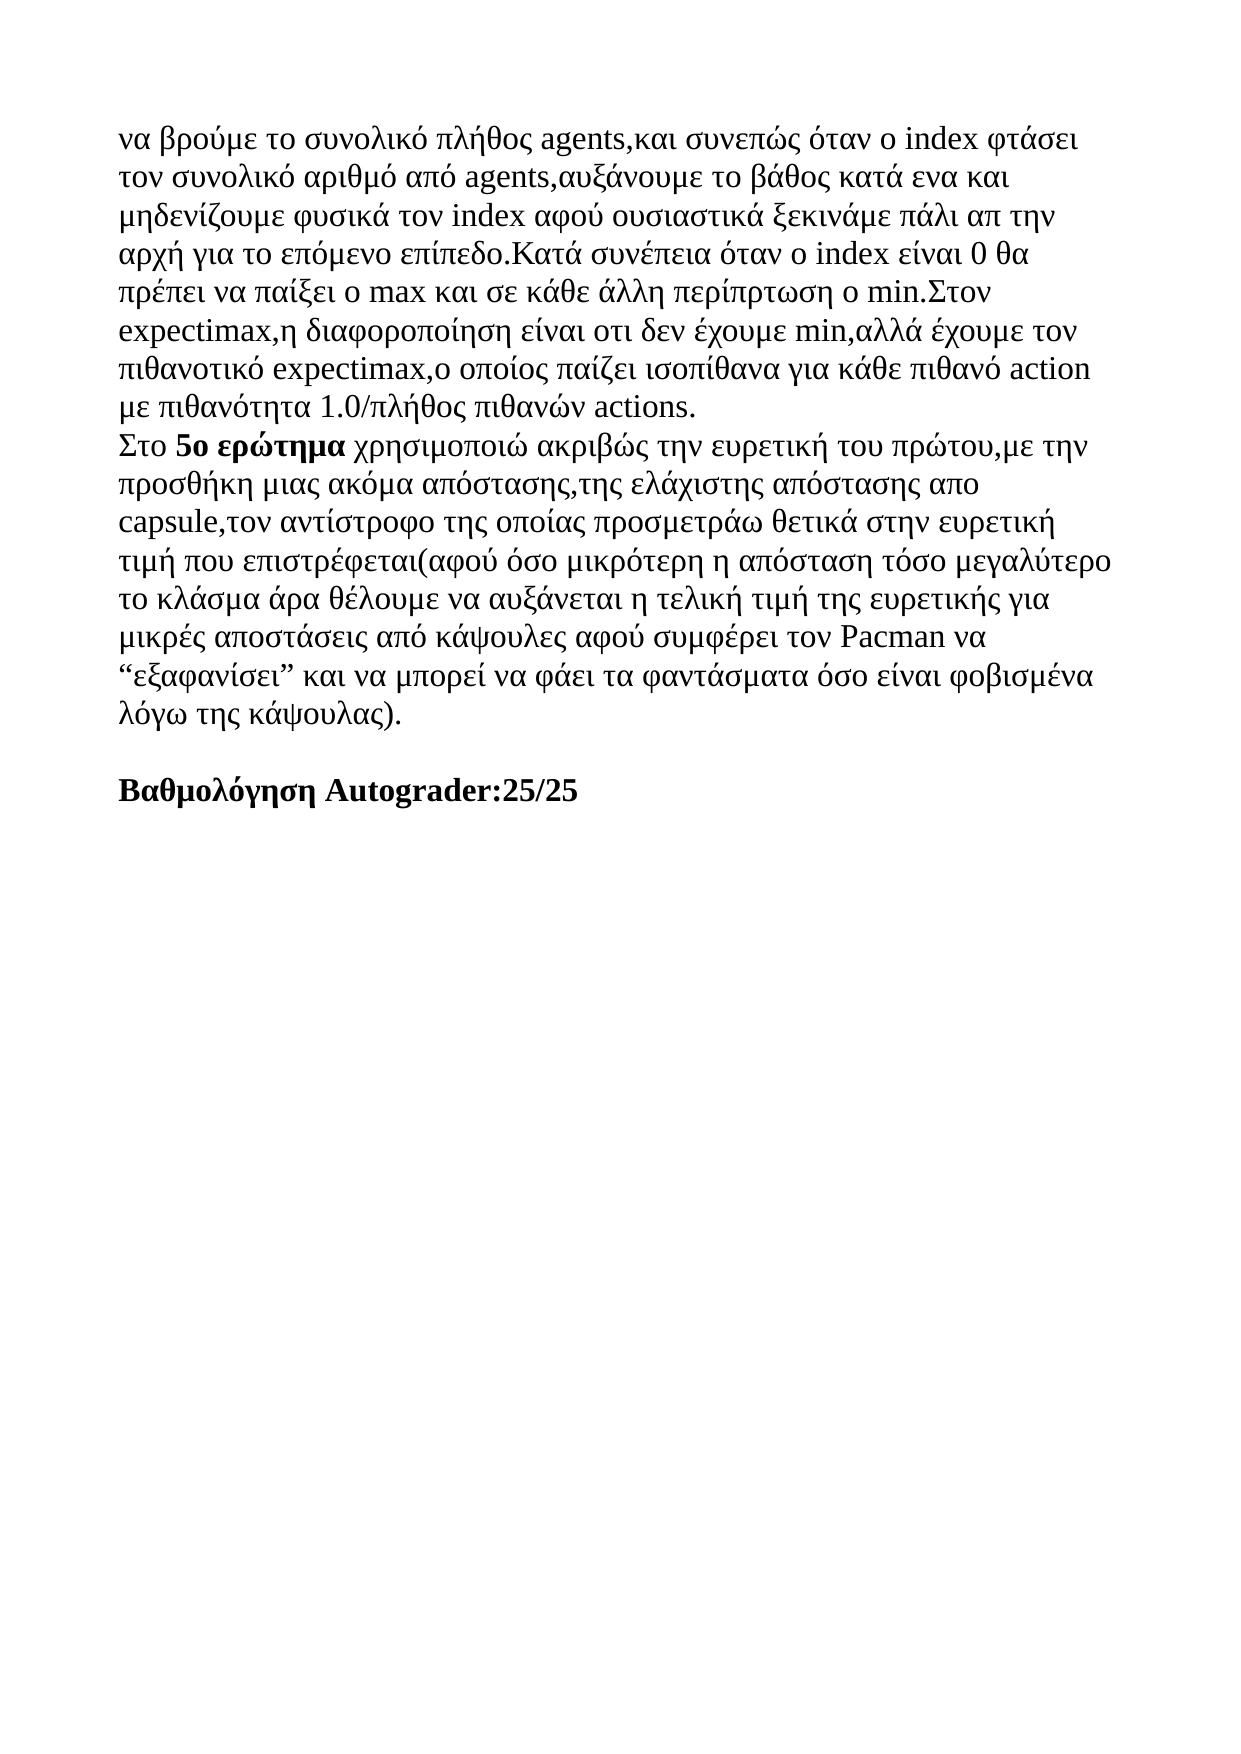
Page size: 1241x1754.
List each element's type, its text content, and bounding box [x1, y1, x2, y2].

text Βαθμολόγηση Autograder:25/25 [118, 770, 1122, 808]
text Στο 5ο ερώτημα χρησιμοποιώ ακριβώς την ευρετική του πρώτου,με την προσθήκη μιας ακόμα απόστασης,της ελάχιστης απόστασης απο capsule,τον αντίστροφο της οποίας προσμετράω θετικά στην ευρετική τιμή που επιστρέφεται(αφού όσο μικρότερη η απόσταση τόσο μεγαλύτερο το κλάσμα άρα θέλουμε να αυξάνεται η τελική τιμή της ευρετικής για μικρές αποστάσεις από κάψουλες αφού συμφέρει τον Pacman να “εξαφανίσει” και να μπορεί να φάει τα φαντάσματα όσο είναι φοβισμένα λόγω της κάψουλας). [118, 425, 1122, 731]
text να βρούμε το συνολικό πλήθος agents,και συνεπώς όταν ο index φτάσει τον συνολικό αριθμό από agents,αυξάνουμε το βάθος κατά ενα και μηδενίζουμε φυσικά τον index αφού ουσιαστικά ξεκινάμε πάλι απ την αρχή για το επόμενο επίπεδο.Κατά συνέπεια όταν ο index είναι 0 θα πρέπει να παίξει ο max και σε κάθε άλλη περίπρτωση ο min.Στον expectimax,η διαφοροποίηση είναι οτι δεν έχουμε min,αλλά έχουμε τον πιθανοτικό expectimax,ο οποίος παίζει ισοπίθανα για κάθε πιθανό action με πιθανότητα 1.0/πλήθος πιθανών actions. [118, 118, 1122, 425]
